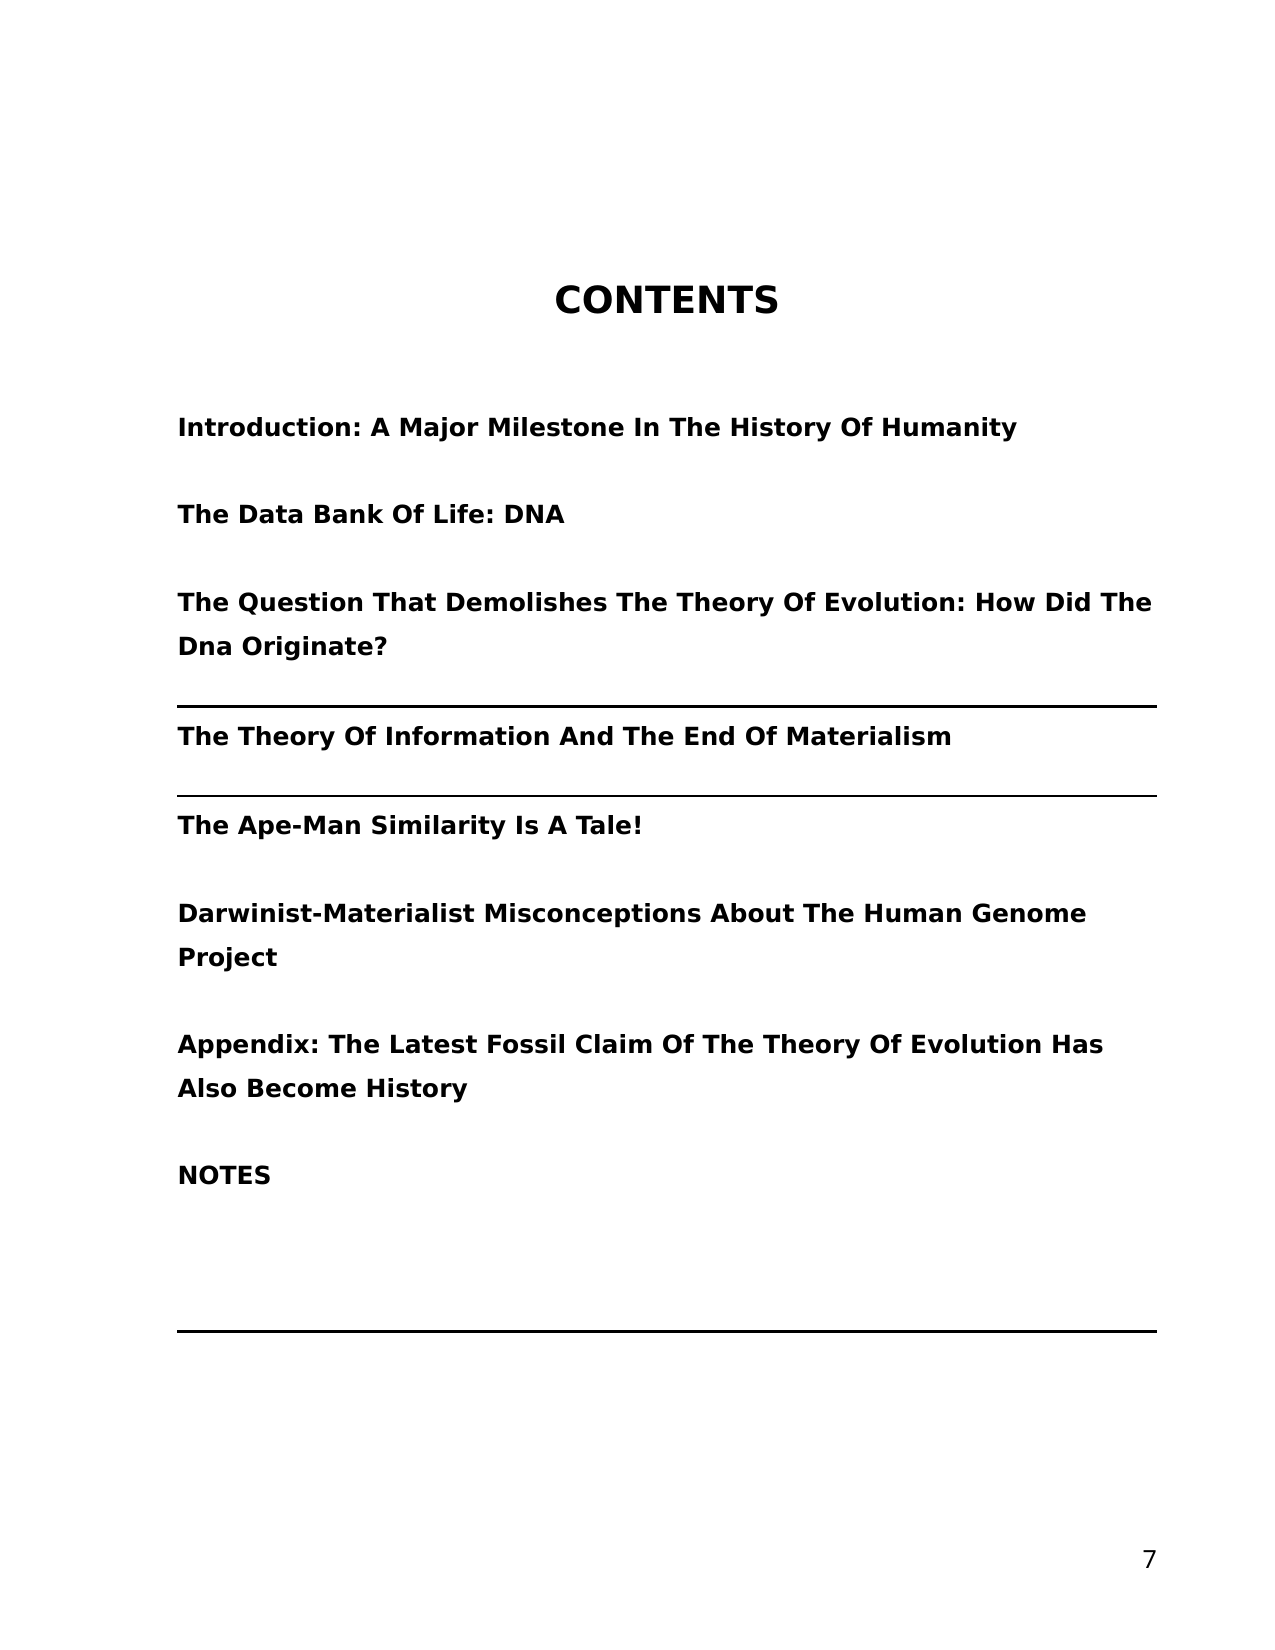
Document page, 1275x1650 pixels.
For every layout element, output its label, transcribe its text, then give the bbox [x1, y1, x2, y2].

text The Theory Of Information And The End Of Materialism [177, 722, 1157, 752]
subtitle The Ape-Man Similarity Is A Tale! [177, 811, 1157, 841]
subtitle CONTENTS [177, 278, 1157, 322]
text Introduction: A Major Milestone In The History Of Humanity [177, 413, 1157, 442]
text Appendix: The Latest Fossil Claim Of The Theory Of Evolution Has Also Become History [177, 1030, 1157, 1103]
text The Question That Demolishes The Theory Of Evolution: How Did The Dna Originate? [177, 588, 1157, 661]
text NOTES [177, 1161, 1157, 1191]
text Darwinist-Materialist Misconceptions About The Human Genome Project [177, 899, 1157, 972]
text The Data Bank Of Life: DNA [177, 501, 1157, 530]
